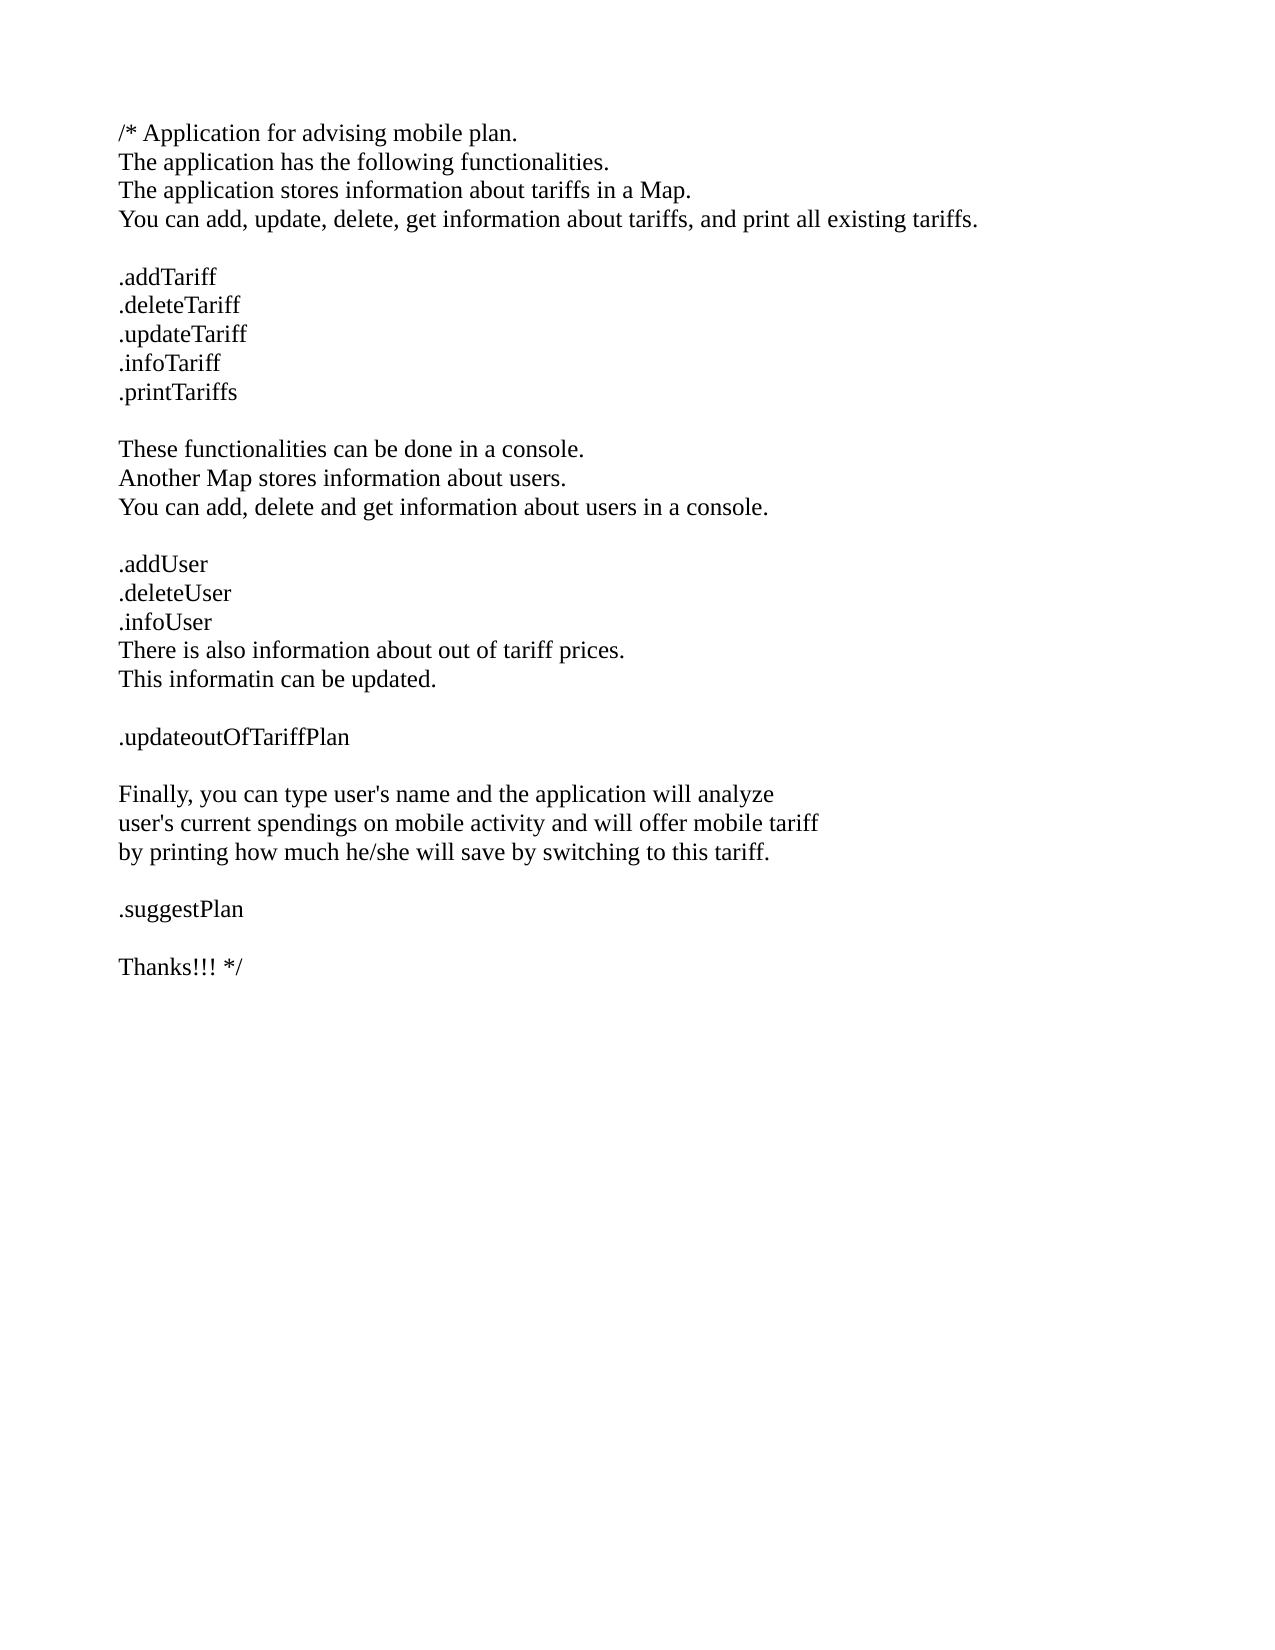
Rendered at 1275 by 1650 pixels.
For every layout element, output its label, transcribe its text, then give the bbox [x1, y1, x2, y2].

text You can add, delete and get information about users in a console. [118, 492, 1157, 521]
text This informatin can be updated. [118, 664, 1157, 693]
text .suggestPlan [118, 894, 1157, 923]
text .addUser [118, 549, 1157, 578]
text These functionalities can be done in a console. [118, 434, 1157, 463]
text by printing how much he/she will save by switching to this tariff. [118, 837, 1157, 866]
text .printTariffs [118, 377, 1157, 406]
text Thanks!!! */ [118, 952, 1157, 981]
text .updateoutOfTariffPlan [118, 722, 1157, 751]
text .deleteUser [118, 578, 1157, 607]
text There is also information about out of tariff prices. [118, 636, 1157, 664]
text .deleteTariff [118, 291, 1157, 319]
text Another Map stores information about users. [118, 463, 1157, 492]
text The application stores information about tariffs in a Map. [118, 176, 1157, 204]
text .addTariff [118, 262, 1157, 291]
text The application has the following functionalities. [118, 147, 1157, 176]
text /* Application for advising mobile plan. [118, 118, 1157, 147]
text Finally, you can type user's name and the application will analyze [118, 779, 1157, 808]
text user's current spendings on mobile activity and will offer mobile tariff [118, 808, 1157, 837]
text .updateTariff [118, 319, 1157, 348]
text .infoUser [118, 607, 1157, 636]
text You can add, update, delete, get information about tariffs, and print all existing tariffs. [118, 204, 1157, 233]
text .infoTariff [118, 348, 1157, 377]
